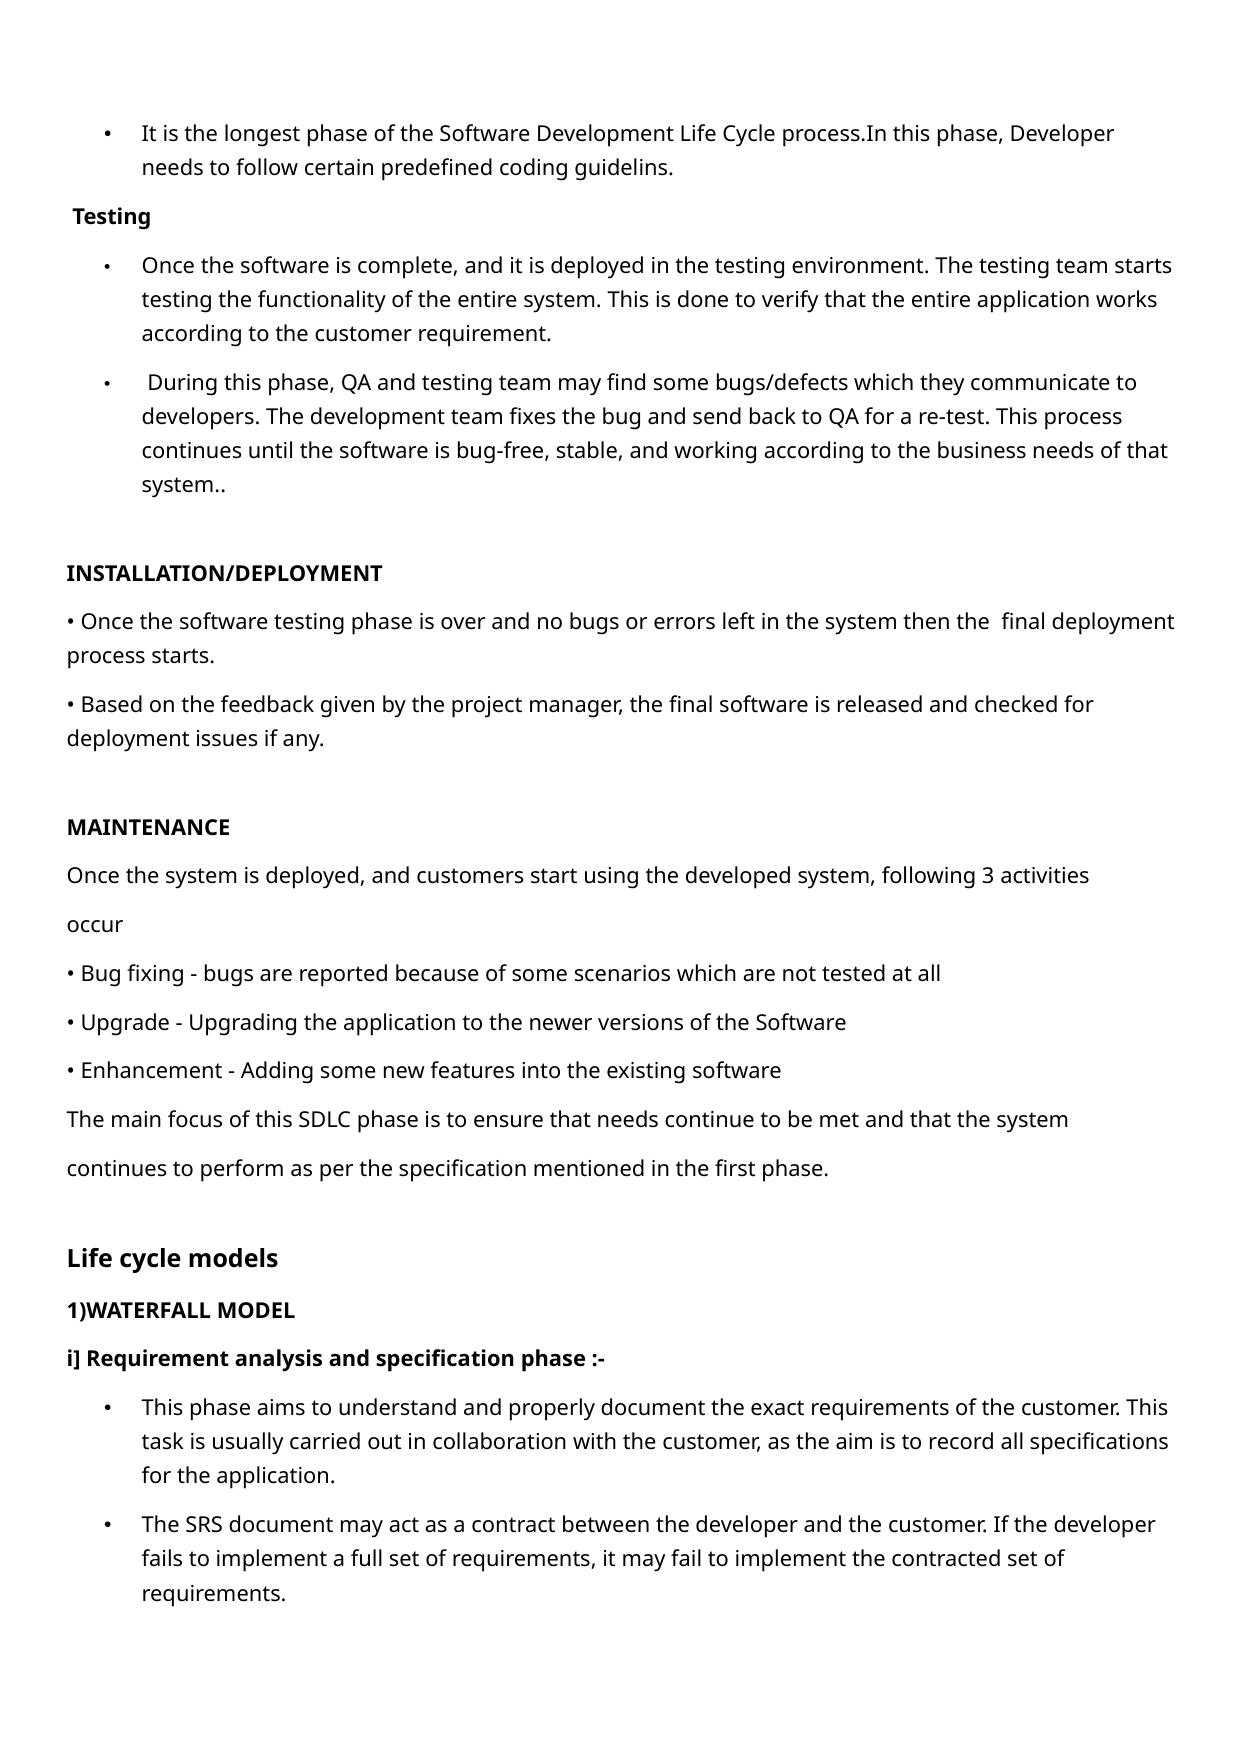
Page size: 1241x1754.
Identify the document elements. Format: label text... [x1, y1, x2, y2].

text Life cycle models [66, 1241, 1177, 1275]
list It is the longest phase of the Software Development Life Cycle process.In this phase, Developer needs to follow certain predefined coding guidelins. [104, 118, 1177, 182]
text i] Requirement analysis and specification phase :- [66, 1343, 1177, 1373]
text • Once the software testing phase is over and no bugs or errors left in the system then the final deployment process starts. [66, 606, 1177, 670]
list During this phase, QA and testing team may find some bugs/defects which they communicate to developers. The development team fixes the bug and send back to QA for a re-test. This process continues until the software is bug-free, stable, and working according to the business needs of that system.. [104, 367, 1177, 499]
text 1)WATERFALL MODEL [66, 1294, 1177, 1324]
text • Based on the feedback given by the project manager, the final software is released and checked for deployment issues if any. [66, 689, 1177, 753]
list This phase aims to understand and properly document the exact requirements of the customer. This task is usually carried out in collaboration with the customer, as the aim is to record all specifications for the application. [104, 1392, 1177, 1490]
text • Upgrade - Upgrading the application to the newer versions of the Software [66, 1006, 1177, 1036]
text Testing [66, 201, 1177, 231]
text Once the system is deployed, and customers start using the developed system, following 3 activities [66, 860, 1177, 890]
text • Enhancement - Adding some new features into the existing software [66, 1055, 1177, 1085]
list The SRS document may act as a contract between the developer and the customer. If the developer fails to implement a full set of requirements, it may fail to implement the contracted set of requirements. [104, 1509, 1177, 1607]
text The main focus of this SDLC phase is to ensure that needs continue to be met and that the system [66, 1104, 1177, 1134]
text • Bug fixing - bugs are reported because of some scenarios which are not tested at all [66, 958, 1177, 987]
text INSTALLATION/DEPLOYMENT [66, 557, 1177, 587]
list Once the software is complete, and it is deployed in the testing environment. The testing team starts testing the functionality of the entire system. This is done to verify that the entire application works according to the customer requirement. [104, 250, 1177, 348]
text MAINTENANCE [66, 811, 1177, 841]
text occur [66, 909, 1177, 939]
text continues to perform as per the specification mentioned in the first phase. [66, 1153, 1177, 1182]
